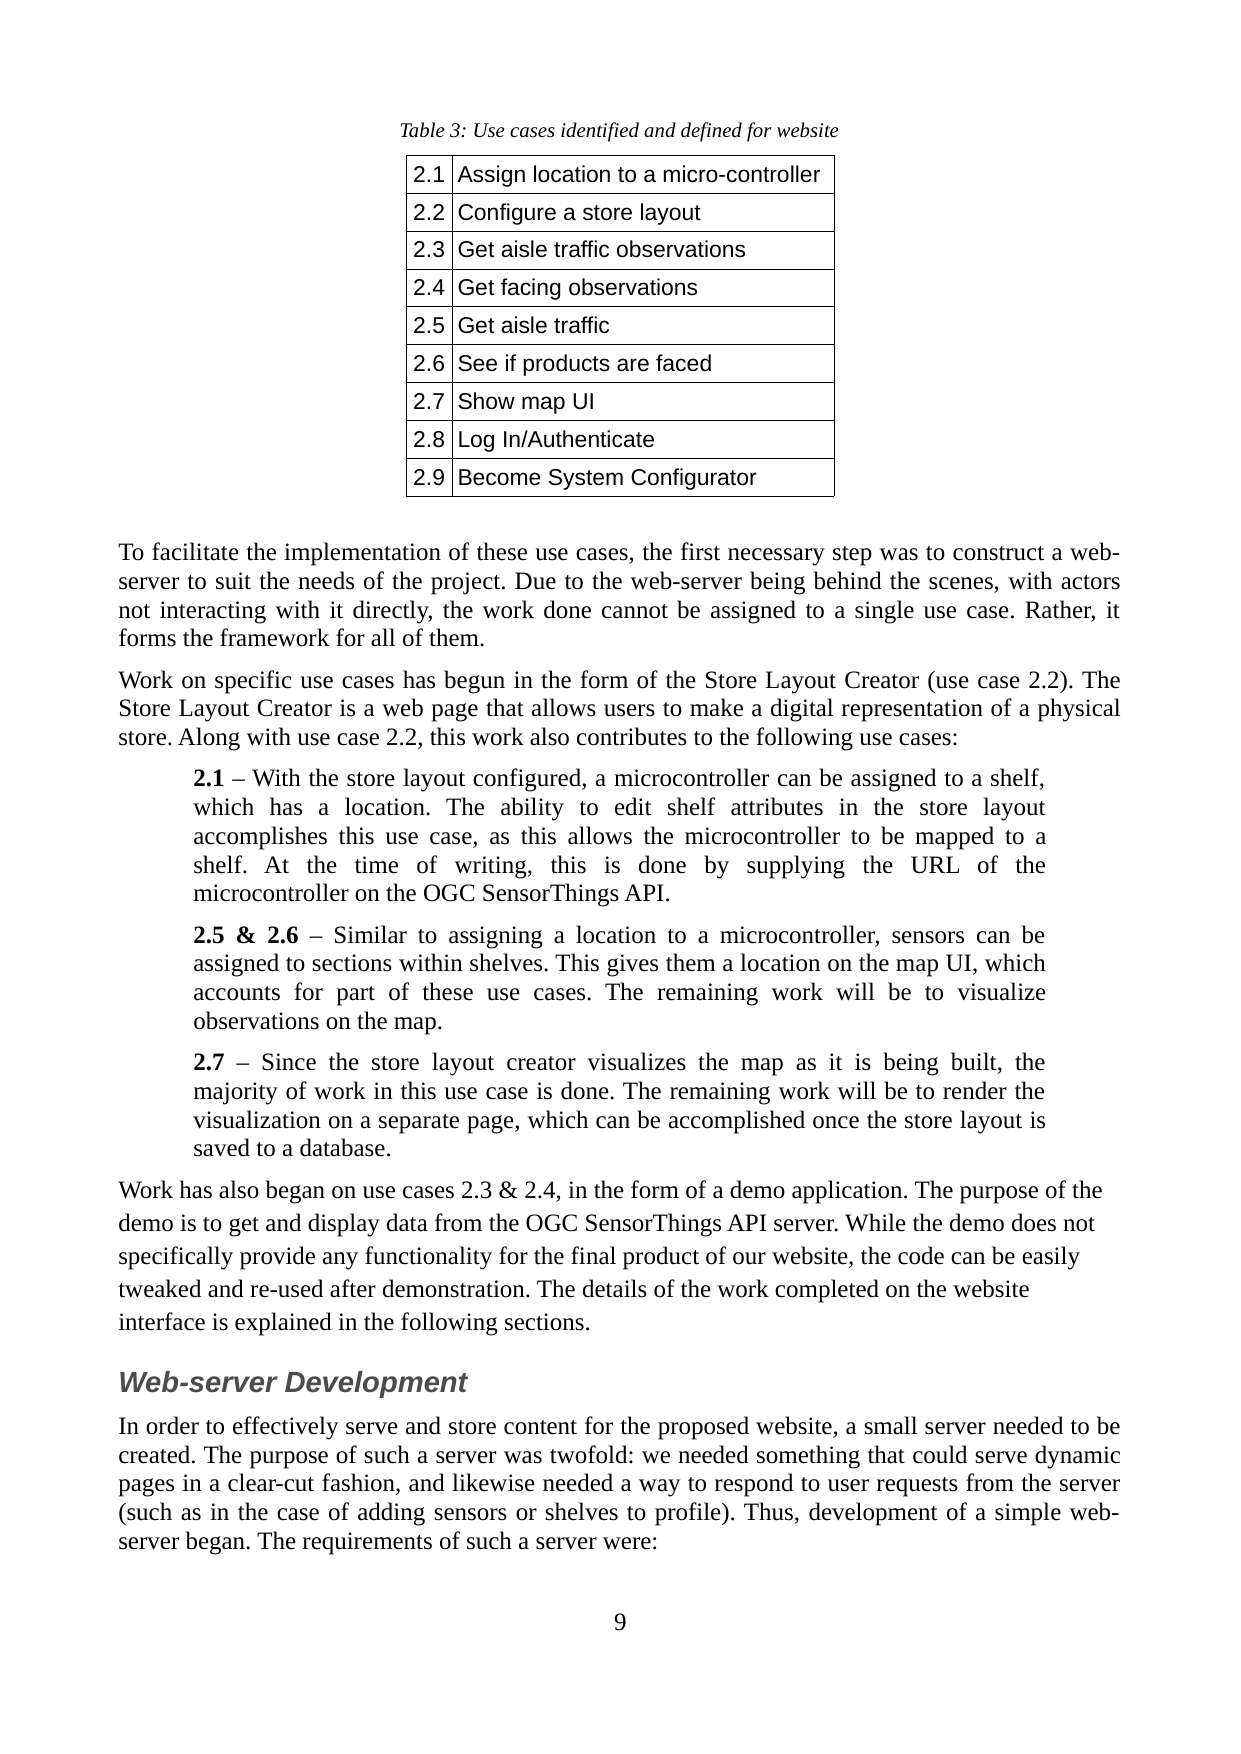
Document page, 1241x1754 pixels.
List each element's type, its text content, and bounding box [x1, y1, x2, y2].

text 2.7 – Since the store layout creator visualizes the map as it is being built, the majority of work in this use case is done. The remaining work will be to render the visualization on a separate page, which can be accomplished once the store layout is saved to a database. [193, 1047, 1047, 1162]
text In order to effectively serve and store content for the proposed website, a small server needed to be created. The purpose of such a server was twofold: we needed something that could serve dynamic pages in a clear-cut fashion, and likewise needed a way to respond to user requests from the server (such as in the case of adding sensors or shelves to profile). Thus, development of a simple web-server began. The requirements of such a server were: [118, 1411, 1122, 1555]
text 2.5 & 2.6 – Similar to assigning a location to a microcontroller, sensors can be assigned to sections within shelves. This gives them a location on the map UI, which accounts for part of these use cases. The remaining work will be to visualize observations on the map. [193, 920, 1047, 1035]
table_cell Show map UI [453, 383, 834, 420]
subtitle Web-server Development [118, 1365, 1122, 1398]
table_cell See if products are faced [453, 345, 834, 382]
table_cell 2.6 [407, 345, 452, 382]
table_header 2.1 [407, 156, 452, 193]
table_cell Configure a store layout [453, 194, 834, 231]
table_cell Log In/Authenticate [453, 421, 834, 458]
table_cell 2.2 [407, 194, 452, 231]
table_cell Get aisle traffic [453, 307, 834, 344]
text Work has also began on use cases 2.3 & 2.4, in the form of a demo application. The purpose of the demo is to get and display data from the OGC SensorThings API server. While the demo does not specifically provide any functionality for the final product of our website, the code can be easily tweaked and re-used after demonstration. The details of the work completed on the website interface is explained in the following sections. [118, 1175, 1122, 1336]
table_cell Get aisle traffic observations [453, 232, 834, 268]
table_cell Get facing observations [453, 270, 834, 306]
table_cell 2.4 [407, 270, 452, 306]
text To facilitate the implementation of these use cases, the first necessary step was to construct a web-server to suit the needs of the project. Due to the web-server being behind the scenes, with actors not interacting with it directly, the work done cannot be assigned to a single use case. Rather, it forms the framework for all of them. [118, 537, 1122, 652]
table_cell 2.3 [407, 232, 452, 268]
table_header Assign location to a micro-controller [453, 156, 834, 193]
table_cell 2.9 [407, 459, 452, 496]
text 2.1 – With the store layout configured, a microcontroller can be assigned to a shelf, which has a location. The ability to edit shelf attributes in the store layout accomplishes this use case, as this allows the microcontroller to be mapped to a shelf. At the time of writing, this is done by supplying the URL of the microcontroller on the OGC SensorThings API. [193, 763, 1047, 907]
text Work on specific use cases has begun in the form of the Store Layout Creator (use case 2.2). The Store Layout Creator is a web page that allows users to make a digital representation of a physical store. Along with use case 2.2, this work also contributes to the following use cases: [118, 665, 1122, 751]
table_cell 2.8 [407, 421, 452, 458]
table_cell Become System Configurator [453, 459, 834, 496]
table_cell 2.5 [407, 307, 452, 344]
table_cell 2.7 [407, 383, 452, 420]
text Table 3: Use cases identified and defined for website [118, 118, 1122, 142]
